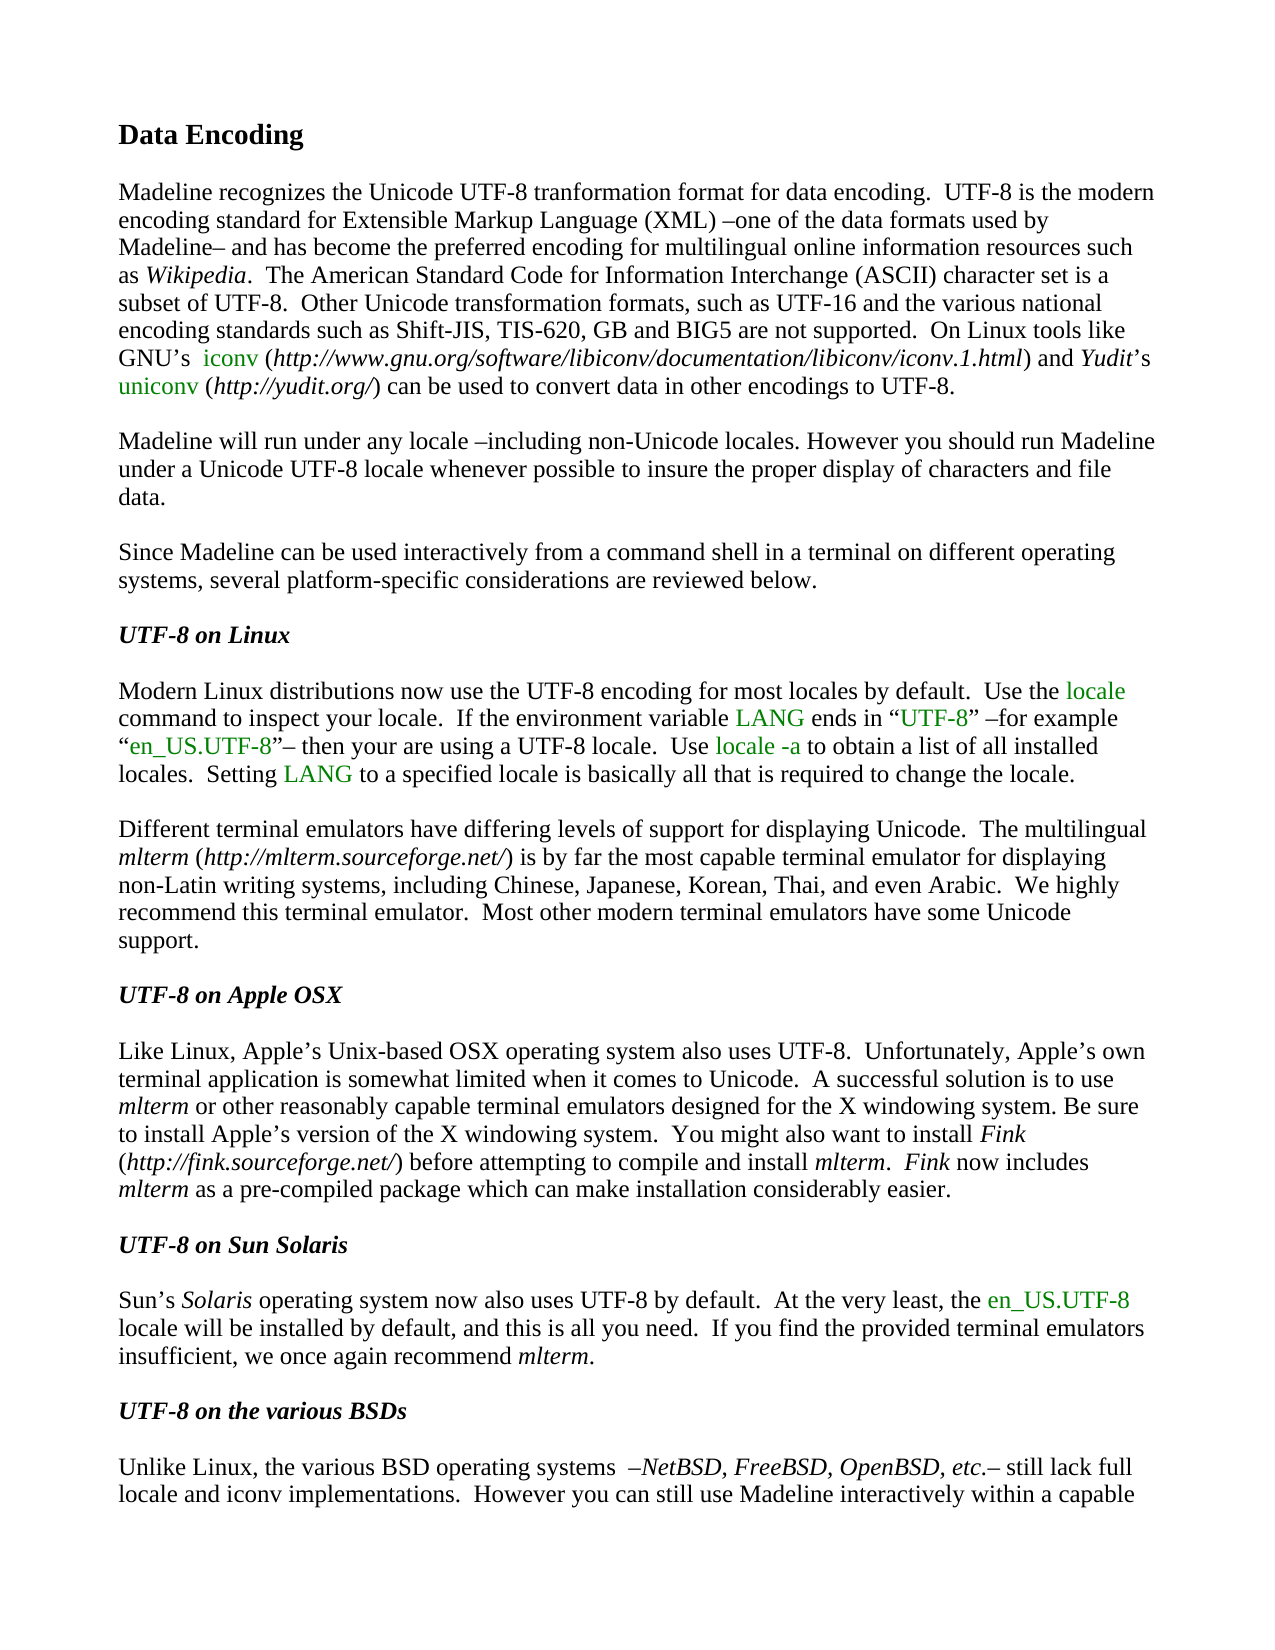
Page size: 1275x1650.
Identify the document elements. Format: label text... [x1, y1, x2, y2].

text Different terminal emulators have differing levels of support for displaying Unicode. The multilingual mlterm (http://mlterm.sourceforge.net/) is by far the most capable terminal emulator for displaying non-Latin writing systems, including Chinese, Japanese, Korean, Thai, and even Arabic. We highly recommend this terminal emulator. Most other modern terminal emulators have some Unicode support. [118, 815, 1157, 954]
text Since Madeline can be used interactively from a command shell in a terminal on different operating systems, several platform-specific considerations are reviewed below. [118, 538, 1157, 594]
text UTF-8 on Apple OSX [118, 982, 1157, 1009]
text Sun’s Solaris operating system now also uses UTF-8 by default. At the very least, the en_US.UTF-8 locale will be installed by default, and this is all you need. If you find the provided terminal emulators insufficient, we once again recommend mlterm. [118, 1286, 1157, 1369]
text UTF-8 on Sun Solaris [118, 1231, 1157, 1259]
text Unlike Linux, the various BSD operating systems –NetBSD, FreeBSD, OpenBSD, etc.– still lack full locale and iconv implementations. However you can still use Madeline interactively within a capable [118, 1453, 1157, 1508]
text Like Linux, Apple’s Unix-based OSX operating system also uses UTF-8. Unfortunately, Apple’s own terminal application is somewhat limited when it comes to Unicode. A successful solution is to use mlterm or other reasonably capable terminal emulators designed for the X windowing system. Be sure to install Apple’s version of the X windowing system. You might also want to install Fink (http://fink.sourceforge.net/) before attempting to compile and install mlterm. Fink now includes mlterm as a pre-compiled package which can make installation considerably easier. [118, 1037, 1157, 1203]
text UTF-8 on the various BSDs [118, 1397, 1157, 1425]
text Data Encoding [118, 118, 1157, 150]
text Madeline recognizes the Unicode UTF-8 tranformation format for data encoding. UTF-8 is the modern encoding standard for Extensible Markup Language (XML) –one of the data formats used by Madeline– and has become the preferred encoding for multilingual online information resources such as Wikipedia. The American Standard Code for Information Interchange (ASCII) character set is a subset of UTF-8. Other Unicode transformation formats, such as UTF-16 and the various national encoding standards such as Shift-JIS, TIS-620, GB and BIG5 are not supported. On Linux tools like GNU’s iconv (http://www.gnu.org/software/libiconv/documentation/libiconv/iconv.1.html) and Yudit’s uniconv (http://yudit.org/) can be used to convert data in other encodings to UTF-8. [118, 178, 1157, 400]
text Madeline will run under any locale –including non-Unicode locales. However you should run Madeline under a Unicode UTF-8 locale whenever possible to insure the proper display of characters and file data. [118, 427, 1157, 511]
text Modern Linux distributions now use the UTF-8 encoding for most locales by default. Use the locale command to inspect your locale. If the environment variable LANG ends in “UTF-8” –for example “en_US.UTF-8”– then your are using a UTF-8 locale. Use locale -a to obtain a list of all installed locales. Setting LANG to a specified locale is basically all that is required to change the locale. [118, 677, 1157, 788]
text UTF-8 on Linux [118, 621, 1157, 649]
